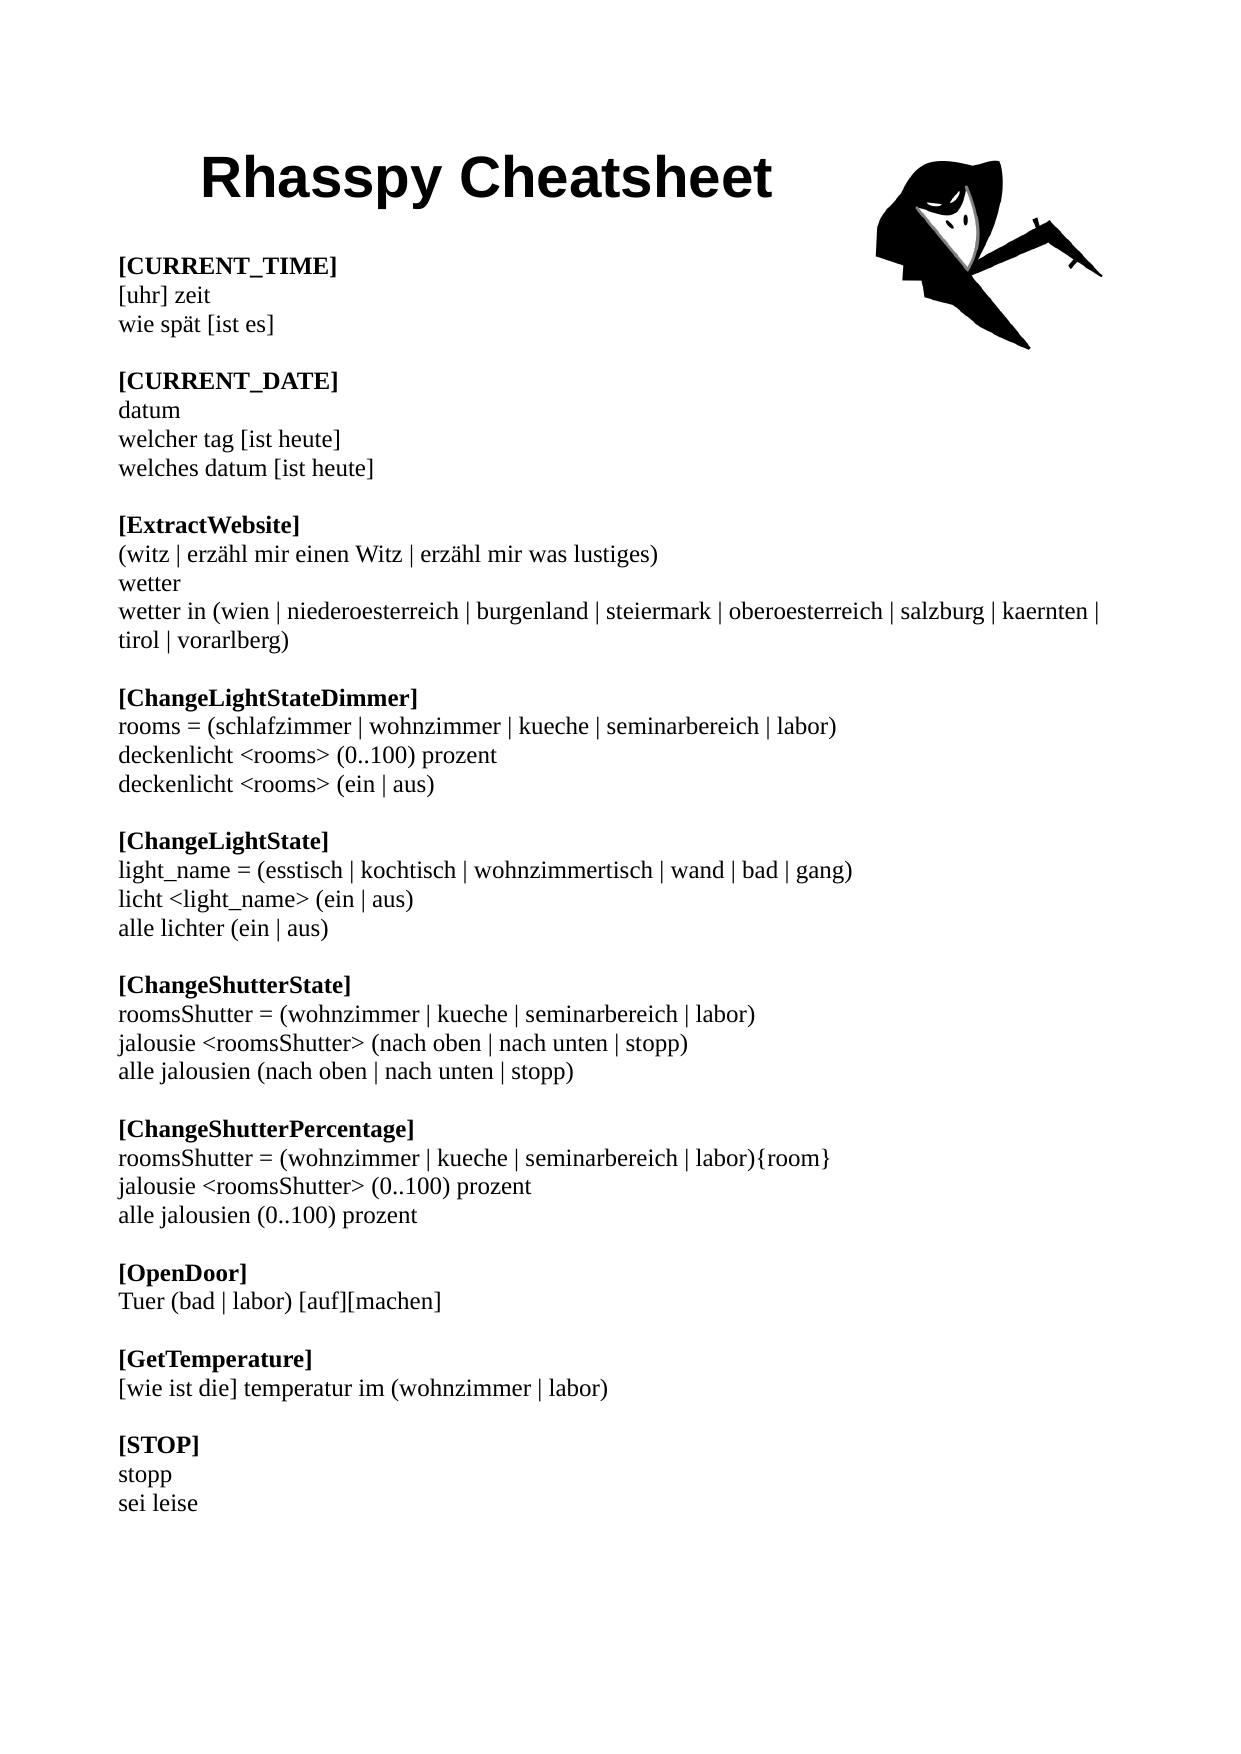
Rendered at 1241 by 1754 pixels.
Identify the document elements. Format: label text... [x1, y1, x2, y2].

text [ChangeLightStateDimmer] [118, 683, 1122, 711]
text datum [118, 395, 1122, 424]
text rooms = (schlafzimmer | wohnzimmer | kueche | seminarbereich | labor) [118, 711, 1122, 740]
text [ChangeShutterPercentage] [118, 1114, 1122, 1143]
text (witz | erzähl mir einen Witz | erzähl mir was lustiges) [118, 539, 1122, 568]
text sei leise [118, 1488, 1122, 1516]
text roomsShutter = (wohnzimmer | kueche | seminarbereich | labor) [118, 999, 1122, 1028]
text [CURRENT_TIME] [118, 251, 855, 280]
text licht <light_name> (ein | aus) [118, 884, 1122, 913]
text wie spät [ist es] [118, 309, 855, 338]
text [wie ist die] temperatur im (wohnzimmer | labor) [118, 1373, 1122, 1401]
text welches datum [ist heute] [118, 453, 1122, 481]
text jalousie <roomsShutter> (0..100) prozent [118, 1171, 1122, 1200]
text alle jalousien (0..100) prozent [118, 1200, 1122, 1229]
text [STOP] [118, 1430, 1122, 1459]
text [ExtractWebsite] [118, 510, 1122, 539]
text deckenlicht <rooms> (ein | aus) [118, 769, 1122, 798]
text Tuer (bad | labor) [auf][machen] [118, 1286, 1122, 1315]
text alle jalousien (nach oben | nach unten | stopp) [118, 1056, 1122, 1085]
text [uhr] zeit [118, 280, 855, 309]
text stopp [118, 1459, 1122, 1488]
text jalousie <roomsShutter> (nach oben | nach unten | stopp) [118, 1028, 1122, 1056]
picture [855, 121, 1123, 389]
text deckenlicht <rooms> (0..100) prozent [118, 740, 1122, 769]
text welcher tag [ist heute] [118, 424, 1122, 453]
text roomsShutter = (wohnzimmer | kueche | seminarbereich | labor){room} [118, 1143, 1122, 1171]
text wetter [118, 568, 1122, 596]
text wetter in (wien | niederoesterreich | burgenland | steiermark | oberoesterreich | salzburg | kaernten | tirol | vorarlberg) [118, 596, 1122, 654]
text [ChangeLightState] [118, 826, 1122, 855]
text light_name = (esstisch | kochtisch | wohnzimmertisch | wand | bad | gang) [118, 855, 1122, 884]
text alle lichter (ein | aus) [118, 913, 1122, 941]
title Rhasspy Cheatsheet [118, 143, 855, 210]
text [OpenDoor] [118, 1258, 1122, 1286]
text [ChangeShutterState] [118, 970, 1122, 999]
text [GetTemperature] [118, 1344, 1122, 1373]
text [CURRENT_DATE] [118, 366, 1122, 395]
